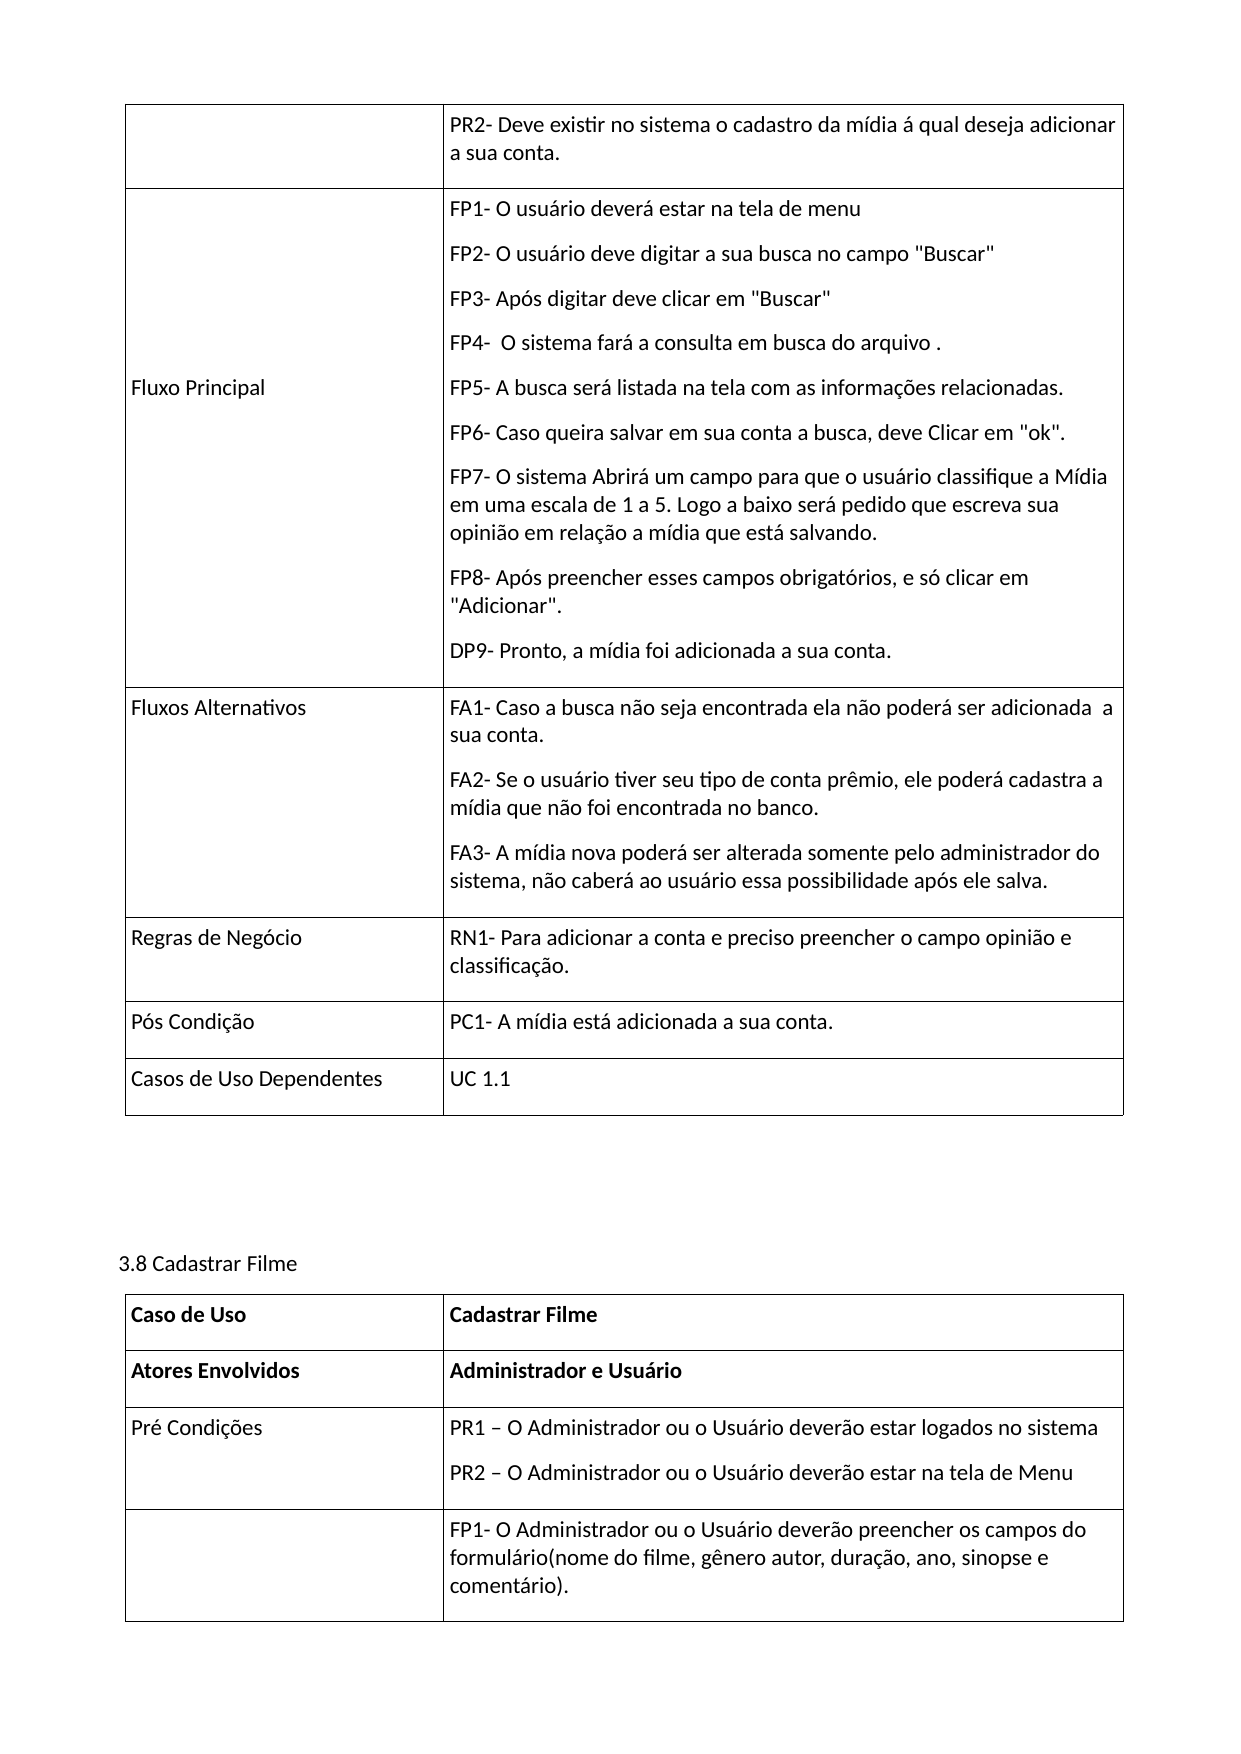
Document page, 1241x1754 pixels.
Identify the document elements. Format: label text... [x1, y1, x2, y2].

table_cell PC1- A mídia está adicionada a sua conta. [444, 1002, 1123, 1058]
table_cell [126, 1510, 443, 1621]
subtitle 3.8 Cadastrar Filme [118, 1249, 1122, 1277]
table_cell Fluxos Alternativos [126, 688, 443, 916]
table_header Caso de Uso [126, 1295, 443, 1350]
table_cell FA1- Caso a busca não seja encontrada ela não poderá ser adicionada a sua conta. FA2- Se o usuário tiver seu tipo de conta prêmio, ele poderá cadastra a mídia que não foi encontrada no banco. FA3- A mídia nova poderá ser alterada somente pelo administrador do sistema, não caberá ao usuário essa possibilidade após ele salva. [444, 688, 1123, 916]
table_cell Regras de Negócio [126, 918, 443, 1001]
table_cell PR2- Deve existir no sistema o cadastro da mídia á qual deseja adicionar a sua conta. [444, 105, 1123, 188]
table_cell FP1- O Administrador ou o Usuário deverão preencher os campos do formulário(nome do filme, gênero autor, duração, ano, sinopse e comentário). [444, 1510, 1123, 1621]
table_cell RN1- Para adicionar a conta e preciso preencher o campo opinião e classificação. [444, 918, 1123, 1001]
table_cell Administrador e Usuário [444, 1351, 1123, 1407]
table_cell Pós Condição [126, 1002, 443, 1058]
table_cell [126, 105, 443, 188]
table_cell PR1 – O Administrador ou o Usuário deverão estar logados no sistema PR2 – O Administrador ou o Usuário deverão estar na tela de Menu [444, 1408, 1123, 1508]
table_header Cadastrar Filme [444, 1295, 1123, 1350]
table_cell Pré Condições [126, 1408, 443, 1508]
table_cell Fluxo Principal [126, 189, 443, 686]
table_cell FP1- O usuário deverá estar na tela de menu FP2- O usuário deve digitar a sua busca no campo "Buscar" FP3- Após digitar deve clicar em "Buscar" FP4- O sistema fará a consulta em busca do arquivo . FP5- A busca será listada na tela com as informações relacionadas. FP6- Caso queira salvar em sua conta a busca, deve Clicar em "ok". FP7- O sistema Abrirá um campo para que o usuário classifique a Mídia em uma escala de 1 a 5. Logo a baixo será pedido que escreva sua opinião em relação a mídia que está salvando. FP8- Após preencher esses campos obrigatórios, e só clicar em "Adicionar". DP9- Pronto, a mídia foi adicionada a sua conta. [444, 189, 1123, 686]
table_cell UC 1.1 [444, 1059, 1123, 1114]
table_cell Casos de Uso Dependentes [126, 1059, 443, 1114]
table_cell Atores Envolvidos [126, 1351, 443, 1407]
